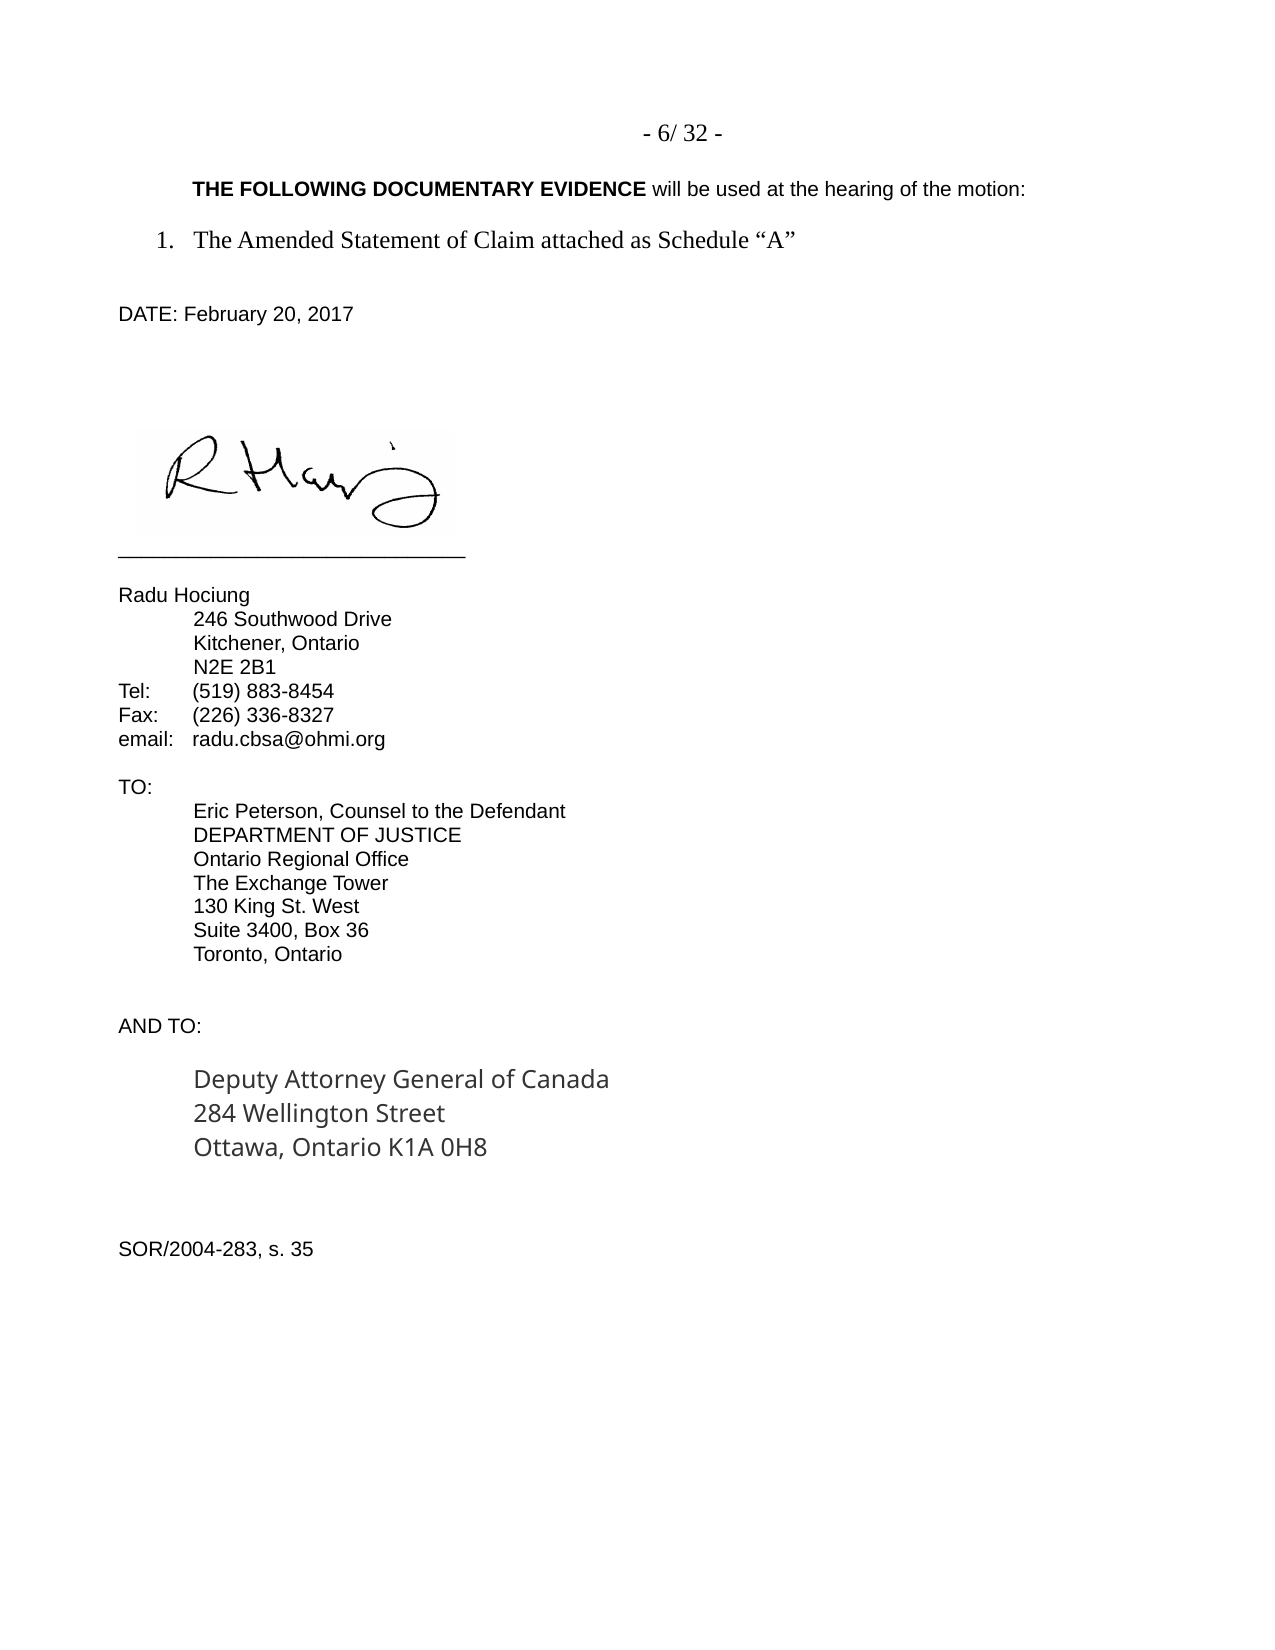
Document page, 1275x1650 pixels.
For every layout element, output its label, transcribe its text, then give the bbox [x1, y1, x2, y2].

subtitle DEPARTMENT OF JUSTICE [193, 822, 1157, 846]
subtitle ______________________________ [118, 421, 1157, 559]
picture [134, 428, 455, 535]
subtitle Deputy Attorney General of Canada 284 Wellington Street Ottawa, Ontario K1A 0H8 [193, 1062, 1157, 1164]
subtitle Suite 3400, Box 36 [193, 918, 1157, 942]
subtitle 246 Southwood Drive [193, 607, 1157, 631]
subtitle N2E 2B1 [193, 655, 1157, 679]
subtitle Radu Hociung [118, 583, 1157, 607]
subtitle Fax: (226) 336-8327 [118, 703, 1157, 727]
subtitle Kitchener, Ontario [193, 631, 1157, 655]
subtitle DATE: February 20, 2017 [118, 302, 1157, 326]
subtitle TO: [118, 774, 1157, 798]
subtitle Toronto, Ontario [193, 942, 1157, 966]
subtitle AND TO: [118, 1014, 1157, 1038]
subtitle Eric Peterson, Counsel to the Defendant [193, 798, 1157, 822]
subtitle Ontario Regional Office [193, 846, 1157, 870]
subtitle SOR/2004-283, s. 35 [118, 1236, 1157, 1260]
subtitle THE FOLLOWING DOCUMENTARY EVIDENCE will be used at the hearing of the motion: [118, 177, 1157, 201]
subtitle The Amended Statement of Claim attached as Schedule “A” [156, 225, 1157, 254]
subtitle The Exchange Tower [193, 870, 1157, 894]
subtitle email: radu.cbsa@ohmi.org [118, 727, 1157, 751]
subtitle 130 King St. West [193, 894, 1157, 918]
subtitle Tel: (519) 883-8454 [118, 679, 1157, 703]
